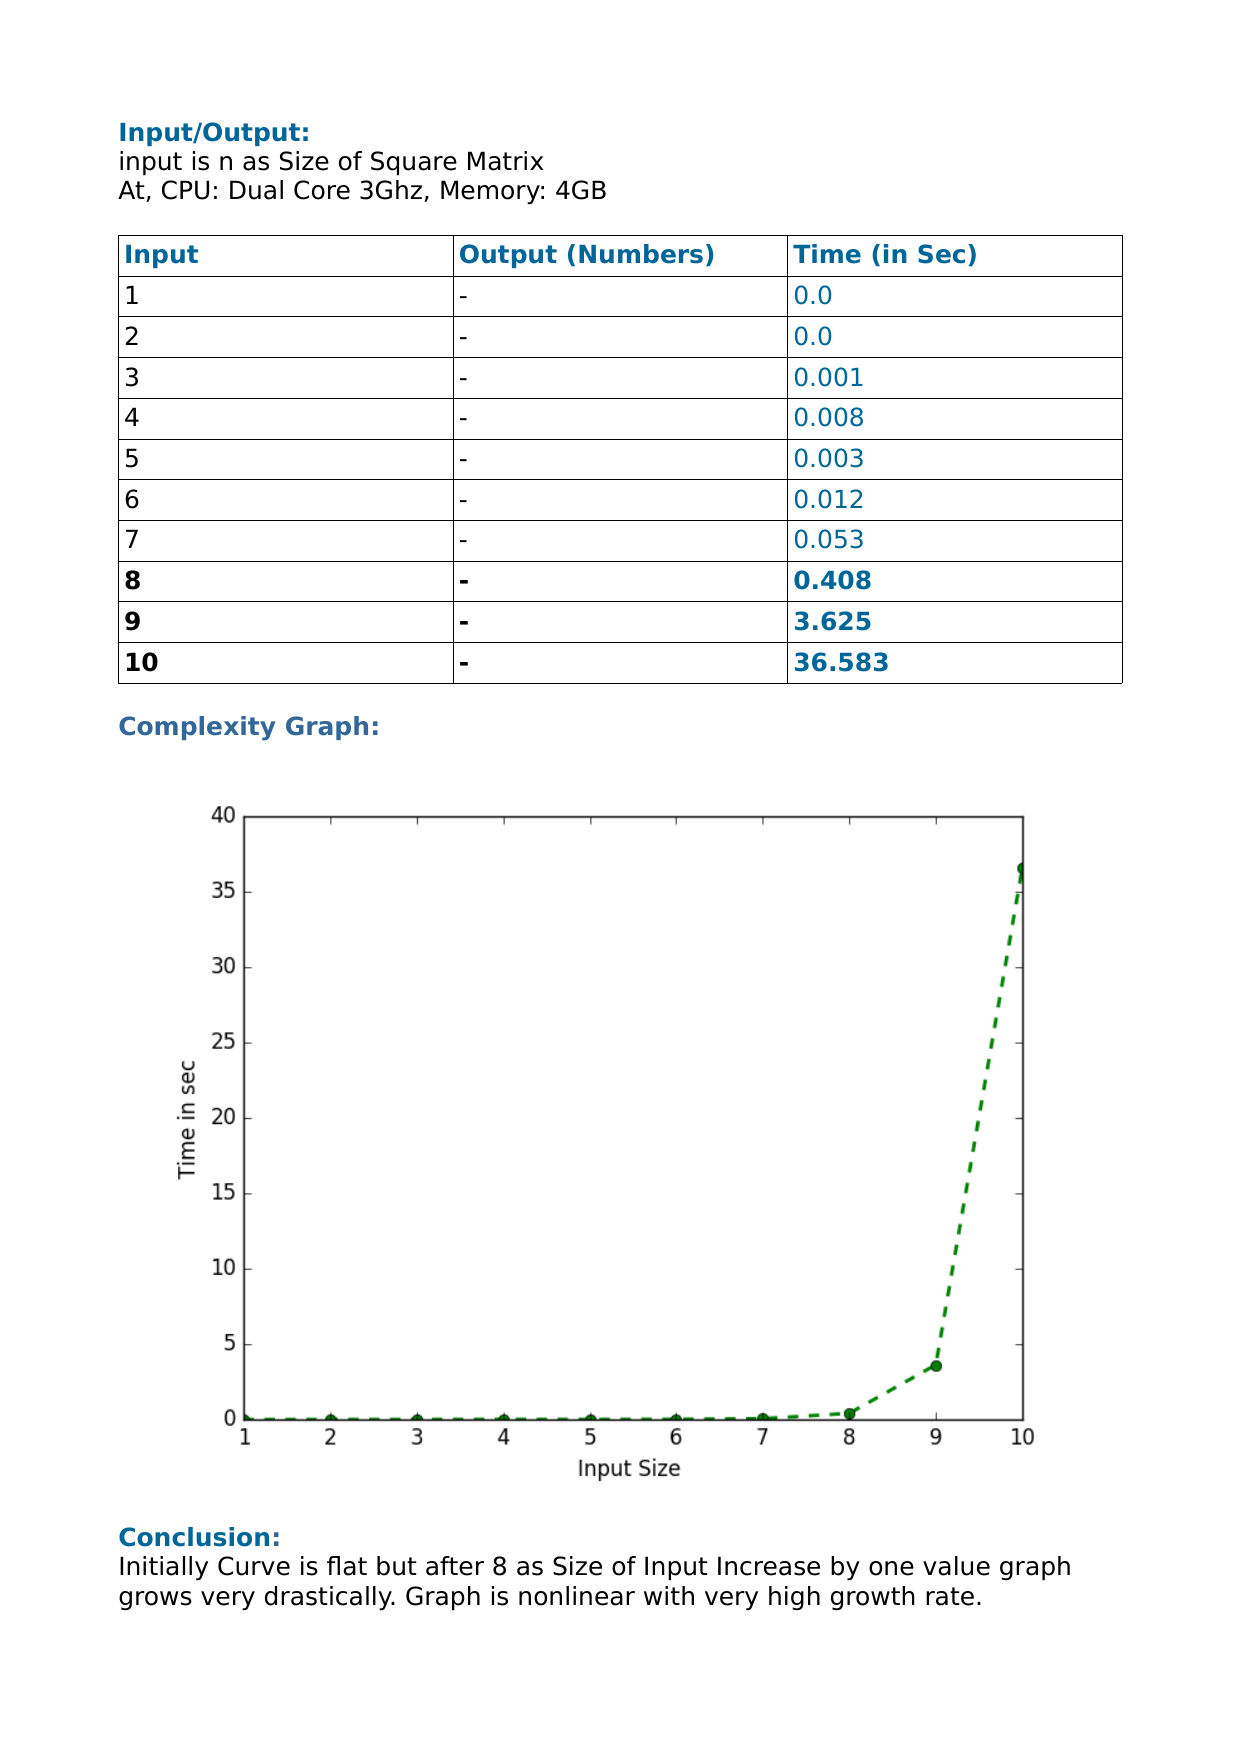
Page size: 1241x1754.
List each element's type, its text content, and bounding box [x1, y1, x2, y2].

table_cell 0.008 [788, 399, 1122, 438]
text Input/Output: [118, 118, 1122, 147]
table_cell 1 [119, 277, 453, 316]
text Initially Curve is flat but after 8 as Size of Input Increase by one value graph grows very drastically. Graph is nonlinear with very high growth rate. [118, 1552, 1122, 1611]
table_cell 2 [119, 317, 453, 357]
table_cell - [454, 358, 787, 398]
table_cell - [454, 643, 787, 683]
table_cell 7 [119, 521, 453, 561]
table_cell 3 [119, 358, 453, 398]
table_cell 4 [119, 399, 453, 438]
table_cell 8 [119, 562, 453, 601]
table_cell 0.0 [788, 317, 1122, 357]
table_cell 10 [119, 643, 453, 683]
table_cell 0.001 [788, 358, 1122, 398]
table_cell - [454, 277, 787, 316]
table_header Time (in Sec) [788, 236, 1122, 276]
text input is n as Size of Square Matrix [118, 147, 1122, 176]
table_cell 6 [119, 480, 453, 520]
table_cell - [454, 317, 787, 357]
table_cell - [454, 521, 787, 561]
table_header Output (Numbers) [454, 236, 787, 276]
table_cell 9 [119, 602, 453, 642]
table_cell 36.583 [788, 643, 1122, 683]
table_cell - [454, 399, 787, 438]
table_cell 0.012 [788, 480, 1122, 520]
table_cell 0.053 [788, 521, 1122, 561]
table_cell - [454, 562, 787, 601]
table_cell 0.0 [788, 277, 1122, 316]
table_cell 3.625 [788, 602, 1122, 642]
table_cell - [454, 602, 787, 642]
table_header Input [119, 236, 453, 276]
text Conclusion: [118, 1523, 1122, 1552]
text Complexity Graph: [118, 712, 1122, 741]
table_cell 0.003 [788, 440, 1122, 479]
picture [118, 741, 1123, 1495]
table_cell 0.408 [788, 562, 1122, 601]
table_cell - [454, 480, 787, 520]
table_cell 5 [119, 440, 453, 479]
text At, CPU: Dual Core 3Ghz, Memory: 4GB [118, 176, 1122, 206]
table_cell - [454, 440, 787, 479]
